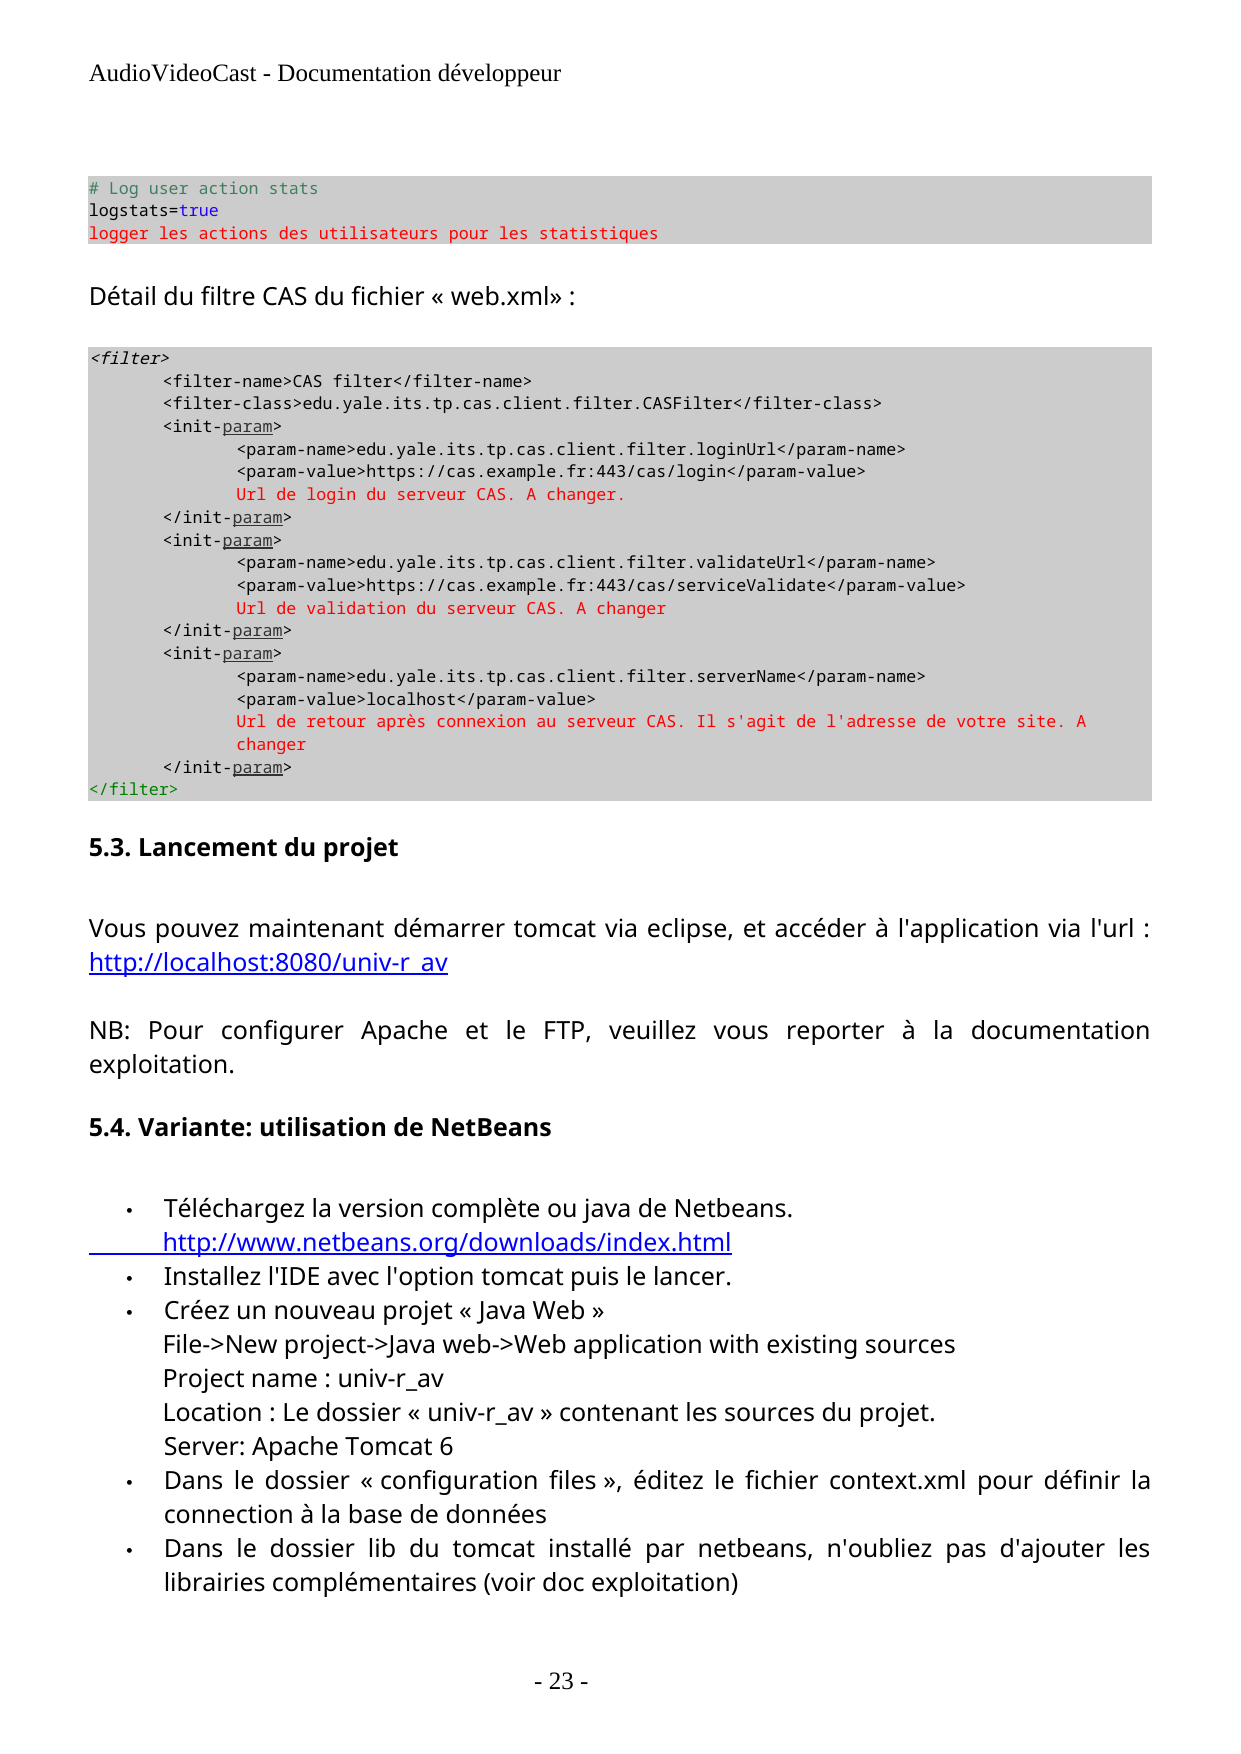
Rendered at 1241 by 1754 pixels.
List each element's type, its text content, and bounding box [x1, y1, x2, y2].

text <param-name>edu.yale.its.tp.cas.client.filter.validateUrl</param-name> [88, 551, 1152, 574]
subtitle 5.4. Variante: utilisation de NetBeans [88, 1110, 1152, 1144]
text <param-name>edu.yale.its.tp.cas.client.filter.loginUrl</param-name> [88, 437, 1152, 460]
text File->New project->Java web->Web application with existing sources [88, 1327, 1152, 1361]
text <param-value>https://cas.example.fr:443/cas/serviceValidate</param-value> [88, 574, 1152, 596]
text # Log user action stats [88, 176, 1152, 199]
text <filter-class>edu.yale.its.tp.cas.client.filter.CASFilter</filter-class> [88, 392, 1152, 415]
text <init-param> [88, 642, 1152, 664]
text <param-value>https://cas.example.fr:443/cas/login</param-value> [88, 460, 1152, 483]
text </filter> [88, 778, 1152, 801]
text <init-param> [88, 528, 1152, 551]
list Dans le dossier lib du tomcat installé par netbeans, n'oubliez pas d'ajouter les librairies complémentaires (voir doc exploitation) [126, 1531, 1152, 1599]
list Dans le dossier « configuration files », éditez le fichier context.xml pour définir la connection à la base de données [126, 1463, 1152, 1531]
text <param-name>edu.yale.its.tp.cas.client.filter.serverName</param-name> [88, 664, 1152, 687]
text <param-value>localhost</param-value> [88, 687, 1152, 710]
list Server: Apache Tomcat 6 [126, 1429, 1152, 1463]
text </init-param> [88, 619, 1152, 642]
text </init-param> [88, 755, 1152, 778]
text Url de validation du serveur CAS. A changer [88, 596, 1152, 619]
text Project name : univ-r_av [88, 1361, 1152, 1395]
text Url de retour après connexion au serveur CAS. Il s'agit de l'adresse de votre site. A changer [88, 710, 1152, 755]
list Installez l'IDE avec l'option tomcat puis le lancer. [126, 1258, 1152, 1293]
text logstats=true [88, 199, 1152, 222]
text Location : Le dossier « univ-r_av » contenant les sources du projet. [88, 1395, 1152, 1429]
text NB: Pour configurer Apache et le FTP, veuillez vous reporter à la documentation exploitation. [88, 1013, 1152, 1081]
text logger les actions des utilisateurs pour les statistiques [88, 222, 1152, 244]
text <init-param> [88, 415, 1152, 437]
text Détail du filtre CAS du fichier « web.xml» : [88, 278, 1152, 312]
list Téléchargez la version complète ou java de Netbeans. [126, 1190, 1152, 1224]
subtitle 5.3. Lancement du projet [88, 830, 1152, 864]
list Créez un nouveau projet « Java Web » [126, 1293, 1152, 1327]
text <filter-name>CAS filter</filter-name> [88, 369, 1152, 392]
text Url de login du serveur CAS. A changer. [88, 483, 1152, 506]
text </init-param> [88, 506, 1152, 528]
text http://www.netbeans.org/downloads/index.html [88, 1224, 1152, 1258]
text Vous pouvez maintenant démarrer tomcat via eclipse, et accéder à l'application via l'url : http://localhost:8080/univ-r_av [88, 910, 1152, 978]
text <filter> [88, 347, 1152, 369]
